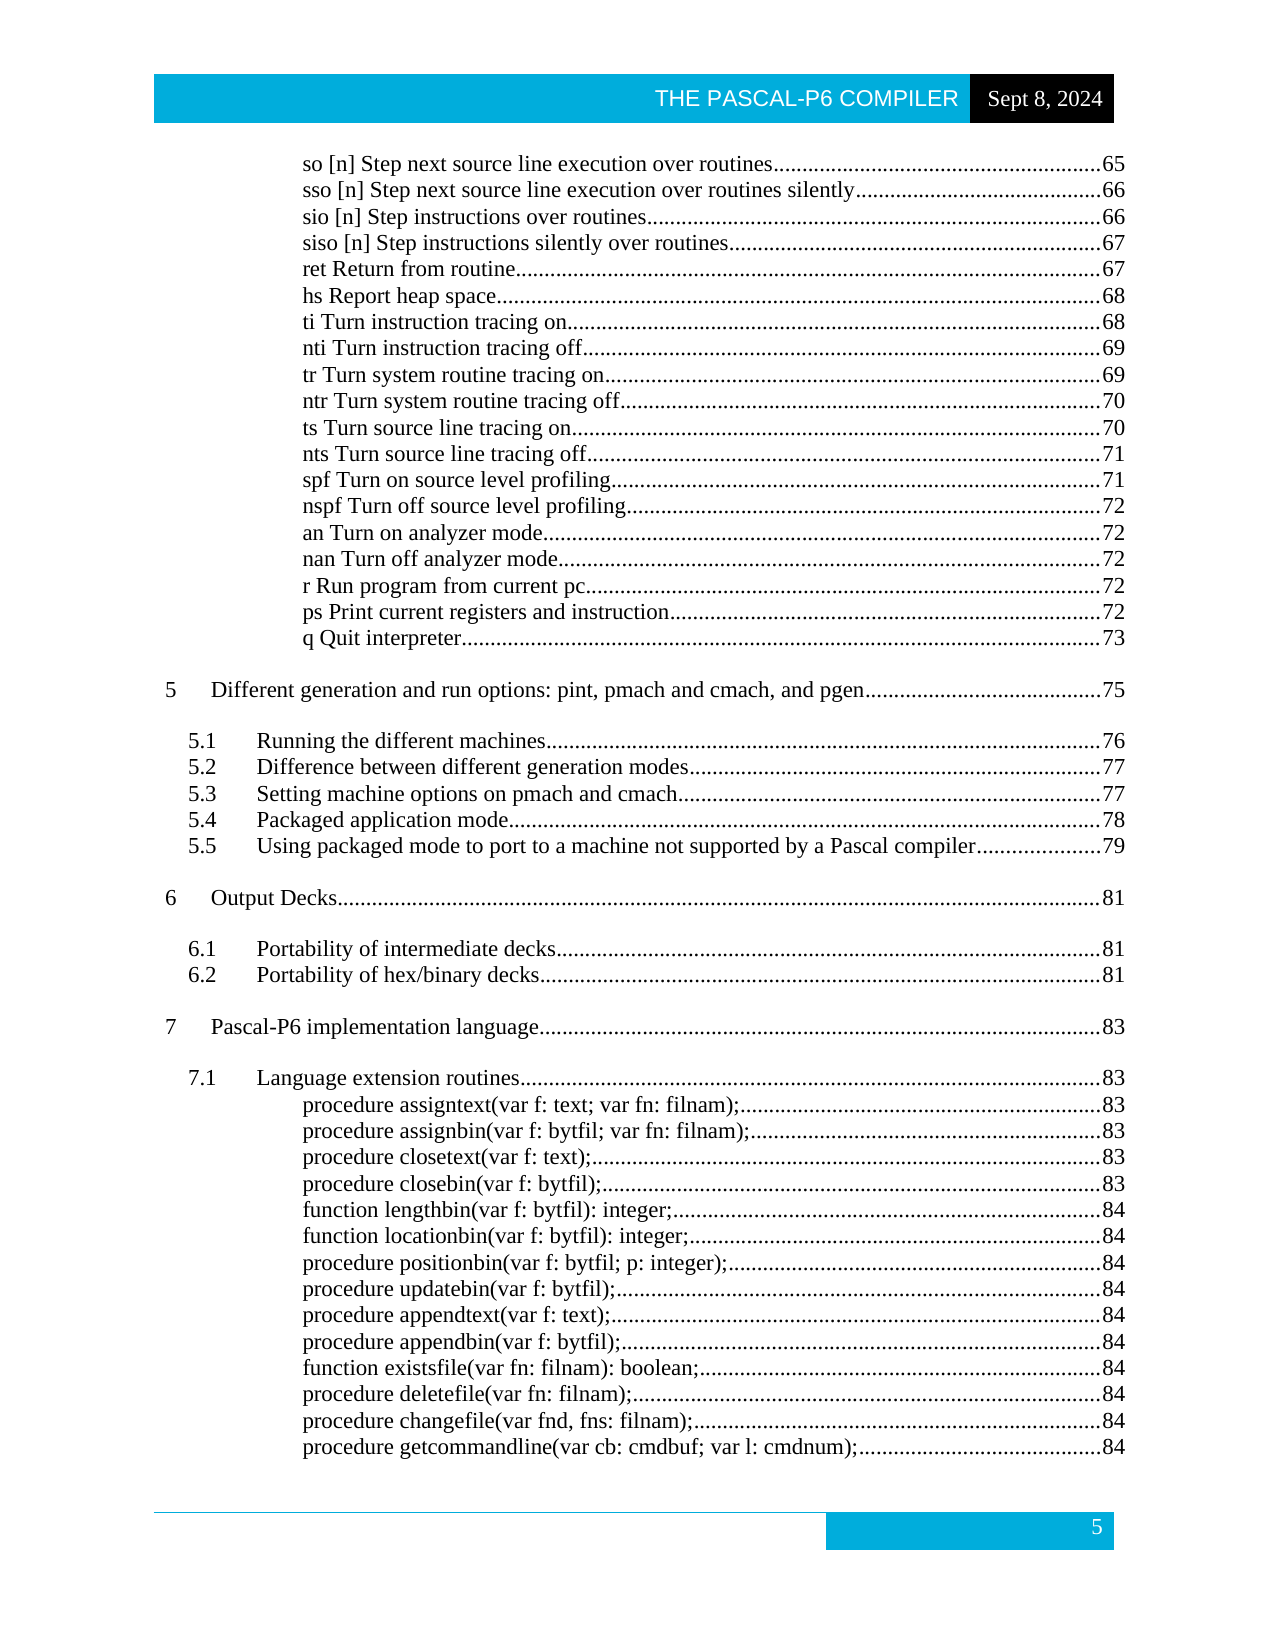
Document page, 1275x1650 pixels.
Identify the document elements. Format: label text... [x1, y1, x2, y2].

text 5.5 Using packaged mode to port to a machine not supported by a Pascal compiler 79 [188, 832, 1125, 859]
text ntr Turn system routine tracing off 70 [211, 387, 1125, 413]
text ret Return from routine 67 [211, 255, 1125, 282]
text 7.1 Language extension routines 83 [188, 1064, 1125, 1091]
text procedure appendtext(var f: text); 84 [211, 1301, 1125, 1328]
text an Turn on analyzer mode 72 [211, 519, 1125, 545]
text nspf Turn off source level profiling 72 [211, 493, 1125, 519]
text 5.3 Setting machine options on pmach and cmach 77 [188, 780, 1125, 806]
text 5.1 Running the different machines 76 [188, 727, 1125, 753]
text ti Turn instruction tracing on 68 [211, 308, 1125, 334]
text nan Turn off analyzer mode 72 [211, 545, 1125, 572]
text ps Print current registers and instruction 72 [211, 598, 1125, 624]
text so [n] Step next source line execution over routines 65 [211, 150, 1125, 176]
text siso [n] Step instructions silently over routines 67 [211, 229, 1125, 255]
text q Quit interpreter 73 [211, 624, 1125, 651]
text procedure updatebin(var f: bytfil); 84 [211, 1275, 1125, 1301]
text procedure getcommandline(var cb: cmdbuf; var l: cmdnum); 84 [211, 1433, 1125, 1459]
text procedure assignbin(var f: bytfil; var fn: filnam); 83 [211, 1117, 1125, 1143]
text tr Turn system routine tracing on 69 [211, 361, 1125, 387]
text 5.2 Difference between different generation modes 77 [188, 753, 1125, 780]
text nti Turn instruction tracing off 69 [211, 334, 1125, 361]
text 5 Different generation and run options: pint, pmach and cmach, and pgen 75 [165, 676, 1125, 702]
text 7 Pascal-P6 implementation language 83 [165, 1013, 1125, 1039]
text procedure assigntext(var f: text; var fn: filnam); 83 [211, 1091, 1125, 1117]
text procedure appendbin(var f: bytfil); 84 [211, 1328, 1125, 1354]
text function lengthbin(var f: bytfil): integer; 84 [211, 1196, 1125, 1222]
text procedure closebin(var f: bytfil); 83 [211, 1170, 1125, 1196]
text sso [n] Step next source line execution over routines silently 66 [211, 176, 1125, 203]
text nts Turn source line tracing off 71 [211, 440, 1125, 466]
text procedure deletefile(var fn: filnam); 84 [211, 1381, 1125, 1407]
text r Run program from current pc 72 [211, 572, 1125, 598]
text 5.4 Packaged application mode 78 [188, 806, 1125, 832]
text procedure closetext(var f: text); 83 [211, 1143, 1125, 1170]
text 6.2 Portability of hex/binary decks 81 [188, 962, 1125, 988]
text spf Turn on source level profiling 71 [211, 466, 1125, 493]
text 6.1 Portability of intermediate decks 81 [188, 935, 1125, 962]
text ts Turn source line tracing on 70 [211, 413, 1125, 440]
text function existsfile(var fn: filnam): boolean; 84 [211, 1354, 1125, 1381]
text sio [n] Step instructions over routines 66 [211, 203, 1125, 229]
text function locationbin(var f: bytfil): integer; 84 [211, 1222, 1125, 1249]
text hs Report heap space 68 [211, 282, 1125, 308]
text procedure positionbin(var f: bytfil; p: integer); 84 [211, 1249, 1125, 1275]
text 6 Output Decks 81 [165, 884, 1125, 910]
text procedure changefile(var fnd, fns: filnam); 84 [211, 1407, 1125, 1433]
